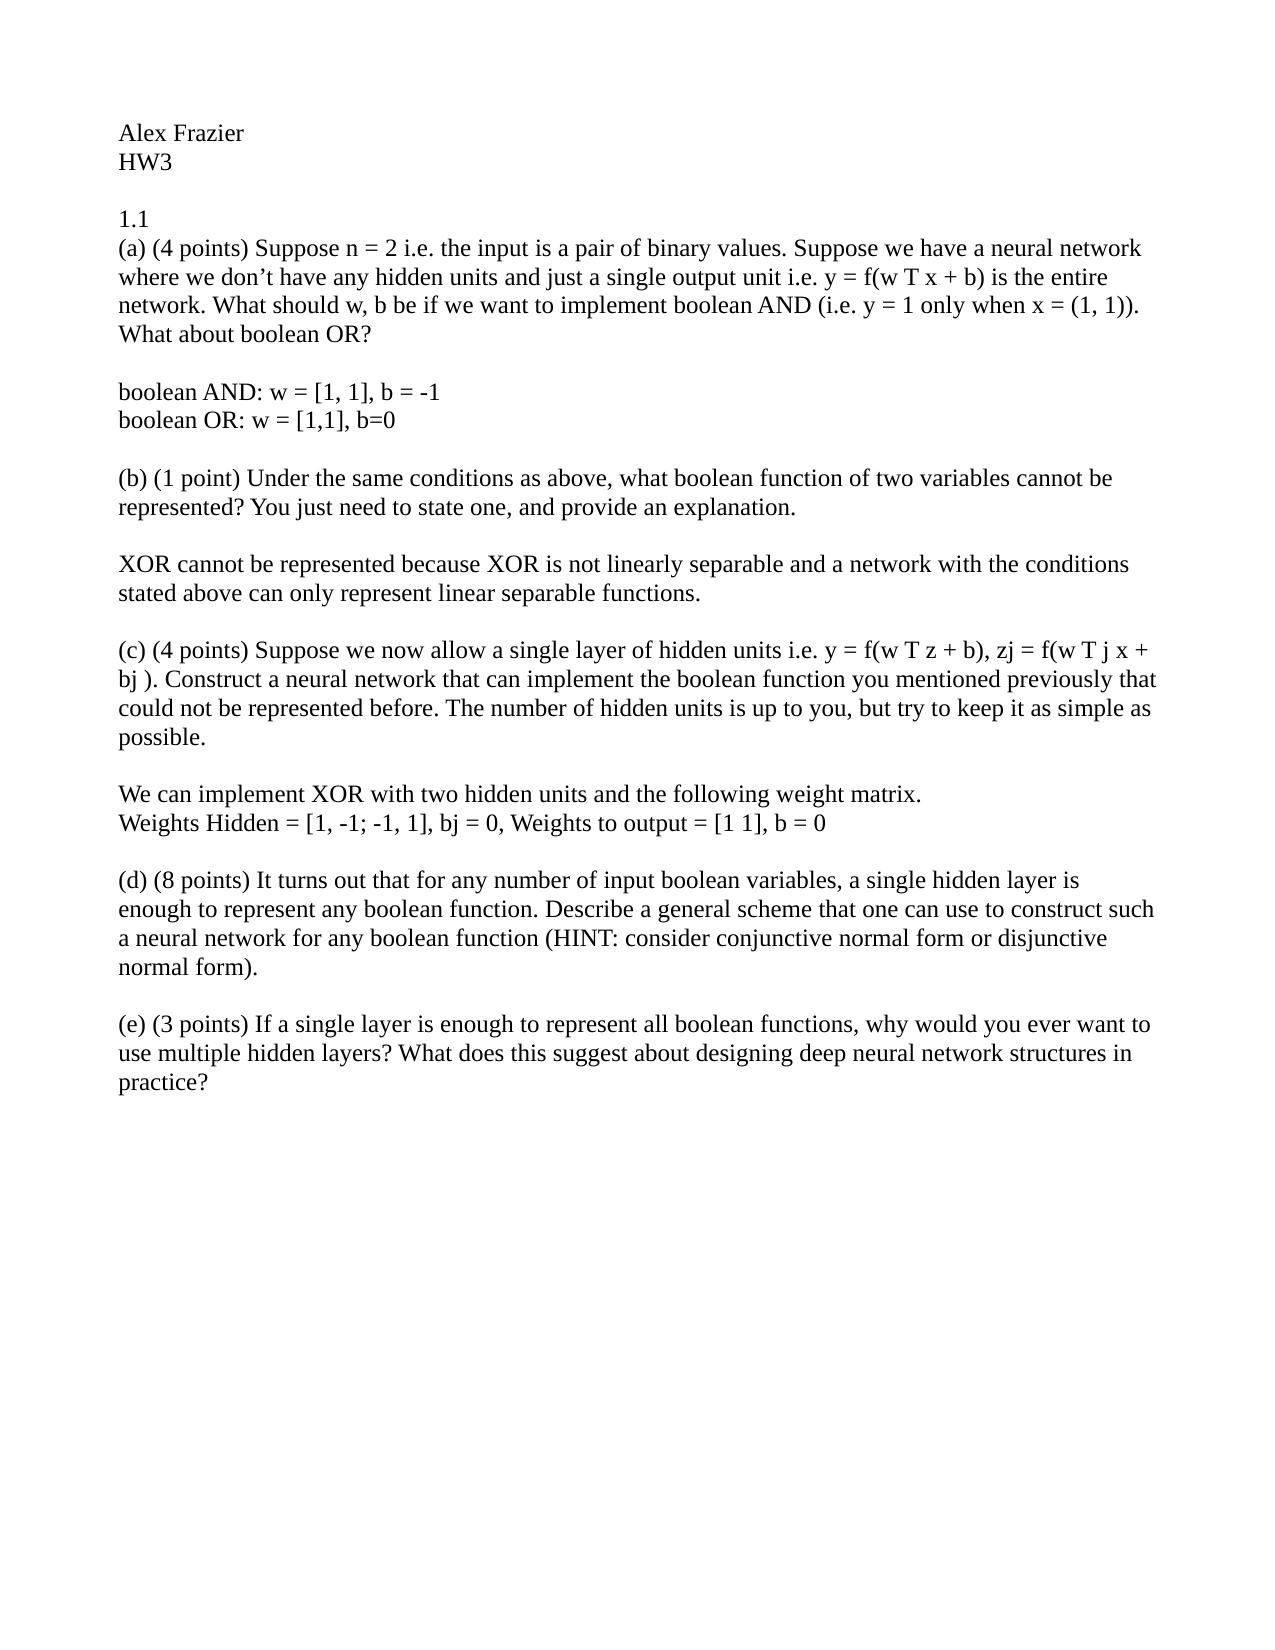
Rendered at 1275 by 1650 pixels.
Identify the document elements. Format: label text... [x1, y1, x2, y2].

text Weights Hidden = [1, -1; -1, 1], bj = 0, Weights to output = [1 1], b = 0 [118, 808, 1157, 837]
text HW3 [118, 147, 1157, 176]
text 1.1 [118, 204, 1157, 233]
text (e) (3 points) If a single layer is enough to represent all boolean functions, why would you ever want to use multiple hidden layers? What does this suggest about designing deep neural network structures in practice? [118, 1009, 1157, 1096]
text (c) (4 points) Suppose we now allow a single layer of hidden units i.e. y = f(w T z + b), zj = f(w T j x + bj ). Construct a neural network that can implement the boolean function you mentioned previously that could not be represented before. The number of hidden units is up to you, but try to keep it as simple as possible. [118, 636, 1157, 751]
text (b) (1 point) Under the same conditions as above, what boolean function of two variables cannot be represented? You just need to state one, and provide an explanation. [118, 463, 1157, 521]
text (a) (4 points) Suppose n = 2 i.e. the input is a pair of binary values. Suppose we have a neural network where we don’t have any hidden units and just a single output unit i.e. y = f(w T x + b) is the entire network. What should w, b be if we want to implement boolean AND (i.e. y = 1 only when x = (1, 1)). What about boolean OR? [118, 233, 1157, 348]
text Alex Frazier [118, 118, 1157, 147]
text XOR cannot be represented because XOR is not linearly separable and a network with the conditions stated above can only represent linear separable functions. [118, 549, 1157, 607]
text boolean AND: w = [1, 1], b = -1 [118, 377, 1157, 406]
text We can implement XOR with two hidden units and the following weight matrix. [118, 779, 1157, 808]
text boolean OR: w = [1,1], b=0 [118, 406, 1157, 434]
text (d) (8 points) It turns out that for any number of input boolean variables, a single hidden layer is enough to represent any boolean function. Describe a general scheme that one can use to construct such a neural network for any boolean function (HINT: consider conjunctive normal form or disjunctive normal form). [118, 866, 1157, 981]
